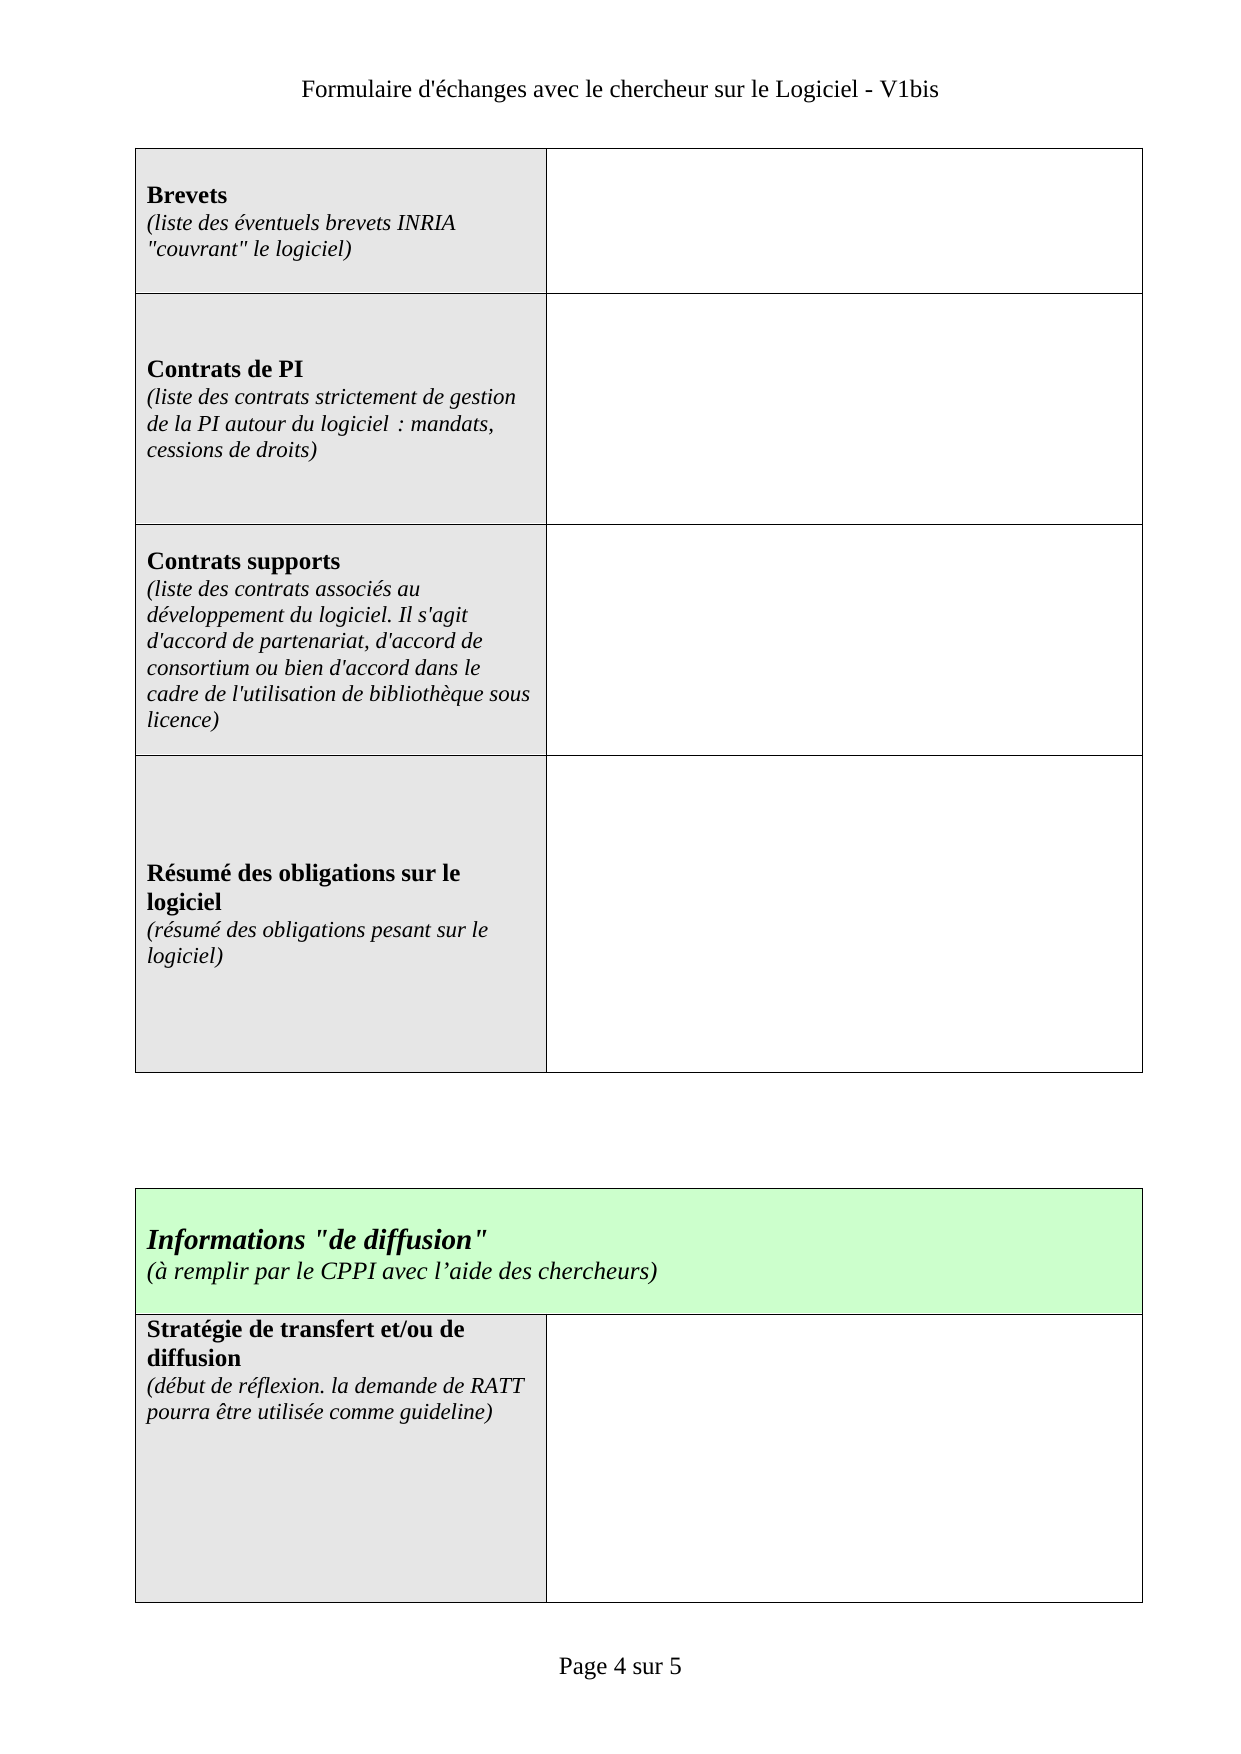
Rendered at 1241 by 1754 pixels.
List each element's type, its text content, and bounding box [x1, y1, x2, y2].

table_cell [547, 756, 1142, 1072]
table_cell Brevets (liste des éventuels brevets INRIA "couvrant" le logiciel) [136, 149, 546, 292]
table_cell Stratégie de transfert et/ou de diffusion (début de réflexion. la demande de RATT pourra être utilisée comme guideline) [136, 1315, 546, 1602]
table_cell [547, 1315, 1142, 1602]
table_cell Contrats supports (liste des contrats associés au développement du logiciel. Il s'agit d'accord de partenariat, d'accord de consortium ou bien d'accord dans le cadre de l'utilisation de bibliothèque sous licence) [136, 525, 546, 754]
table_cell Résumé des obligations sur le logiciel (résumé des obligations pesant sur le logiciel) [136, 756, 546, 1072]
table_cell [547, 149, 1142, 292]
table_cell [547, 525, 1142, 754]
table_cell Contrats de PI (liste des contrats strictement de gestion de la PI autour du logiciel : mandats, cessions de droits) [136, 294, 546, 523]
table_cell [547, 294, 1142, 523]
table_header Informations "de diffusion" (à remplir par le CPPI avec l’aide des chercheurs) [136, 1189, 1142, 1313]
